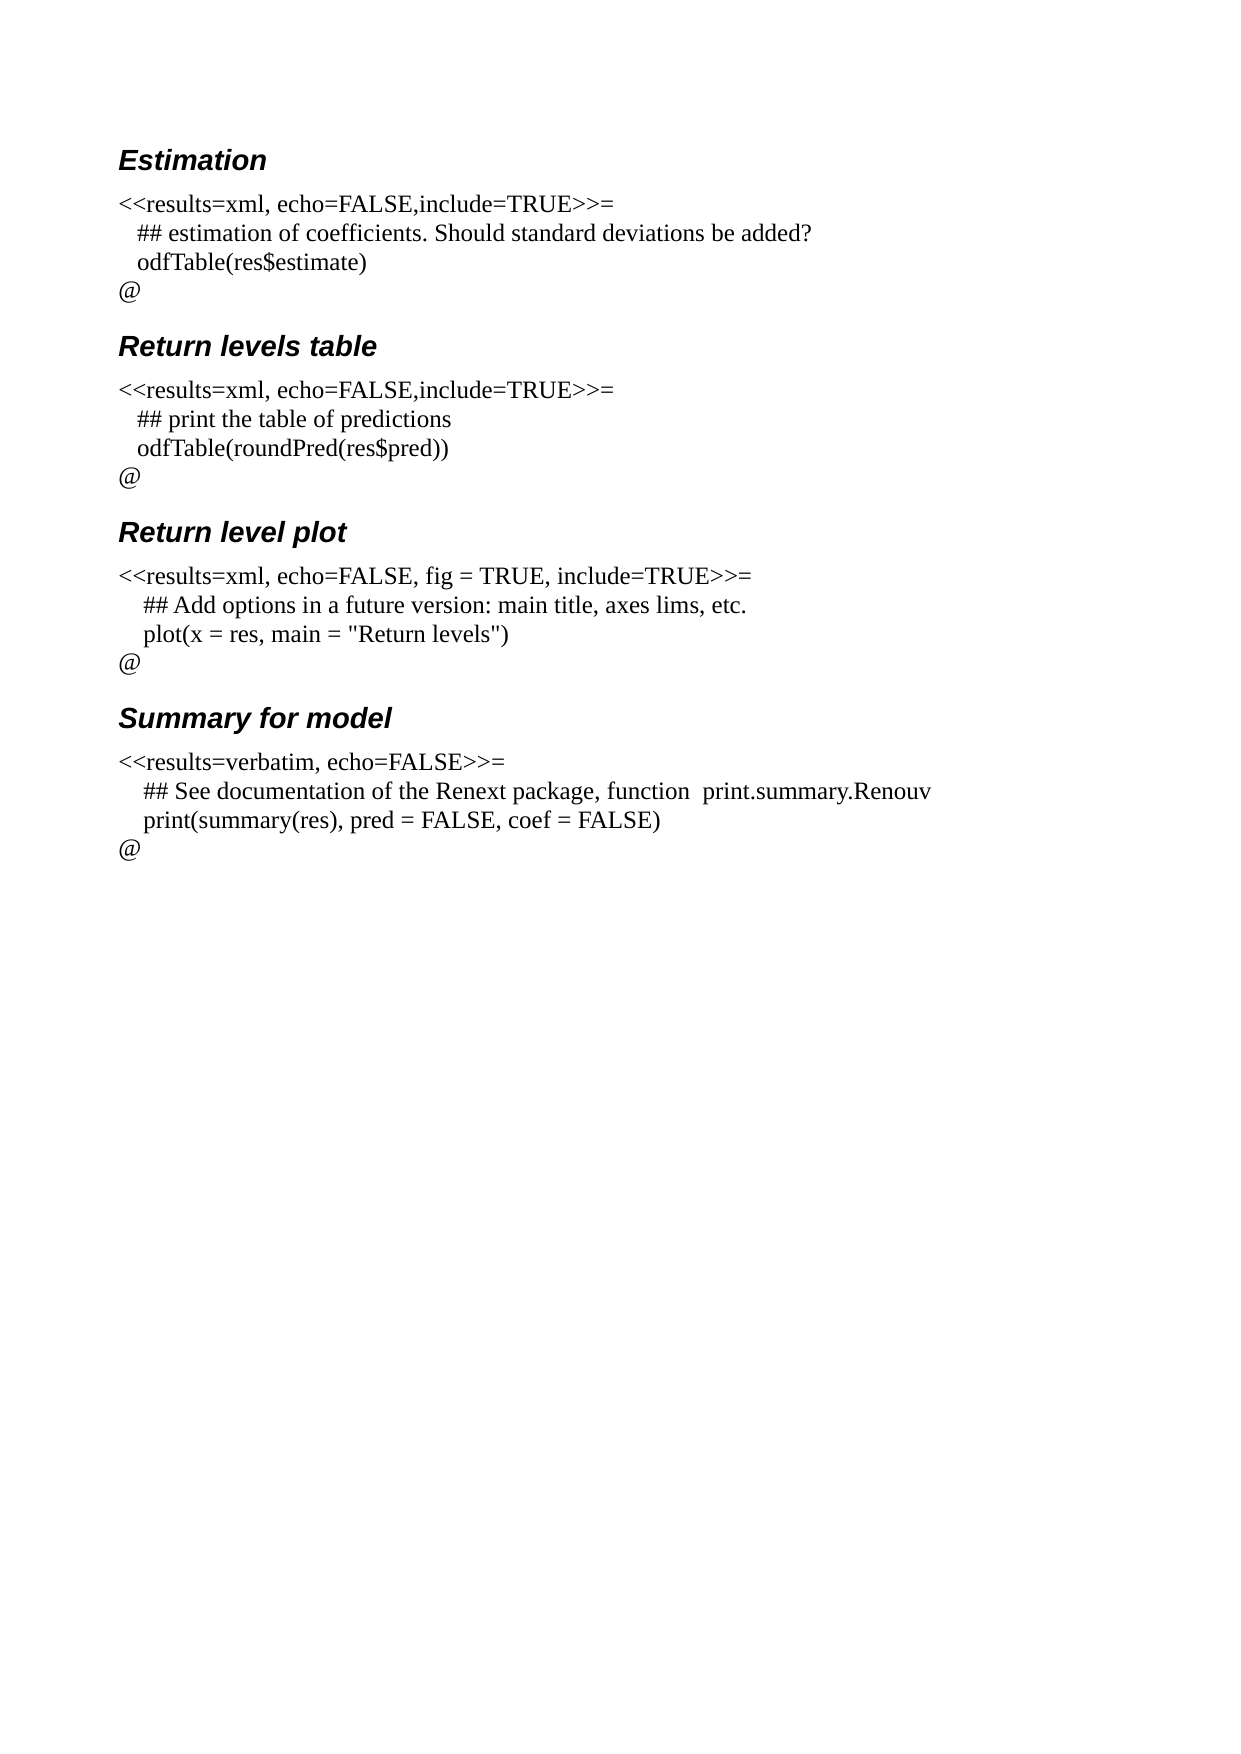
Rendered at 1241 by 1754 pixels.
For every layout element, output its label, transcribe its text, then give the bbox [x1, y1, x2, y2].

subtitle Return levels table [118, 329, 1122, 363]
text @ [118, 461, 1122, 490]
text <<results=xml, echo=FALSE, fig = TRUE, include=TRUE>>= [118, 561, 1122, 590]
text odfTable(roundPred(res$pred)) [118, 433, 1122, 461]
text odfTable(res$estimate) [118, 247, 1122, 275]
text ## Add options in a future version: main title, axes lims, etc. [118, 590, 1122, 619]
text @ [118, 275, 1122, 304]
text ## estimation of coefficients. Should standard deviations be added? [118, 218, 1122, 247]
text <<results=xml, echo=FALSE,include=TRUE>>= [118, 189, 1122, 218]
subtitle Return level plot [118, 515, 1122, 549]
text ## print the table of predictions [118, 404, 1122, 433]
subtitle Summary for model [118, 701, 1122, 735]
text ## See documentation of the Renext package, function print.summary.Renouv [118, 776, 1122, 805]
text <<results=verbatim, echo=FALSE>>= [118, 747, 1122, 776]
text print(summary(res), pred = FALSE, coef = FALSE) [118, 805, 1122, 833]
text <<results=xml, echo=FALSE,include=TRUE>>= [118, 375, 1122, 404]
text plot(x = res, main = "Return levels") [118, 619, 1122, 647]
text @ [118, 833, 1122, 862]
subtitle Estimation [118, 143, 1122, 177]
text @ [118, 647, 1122, 676]
